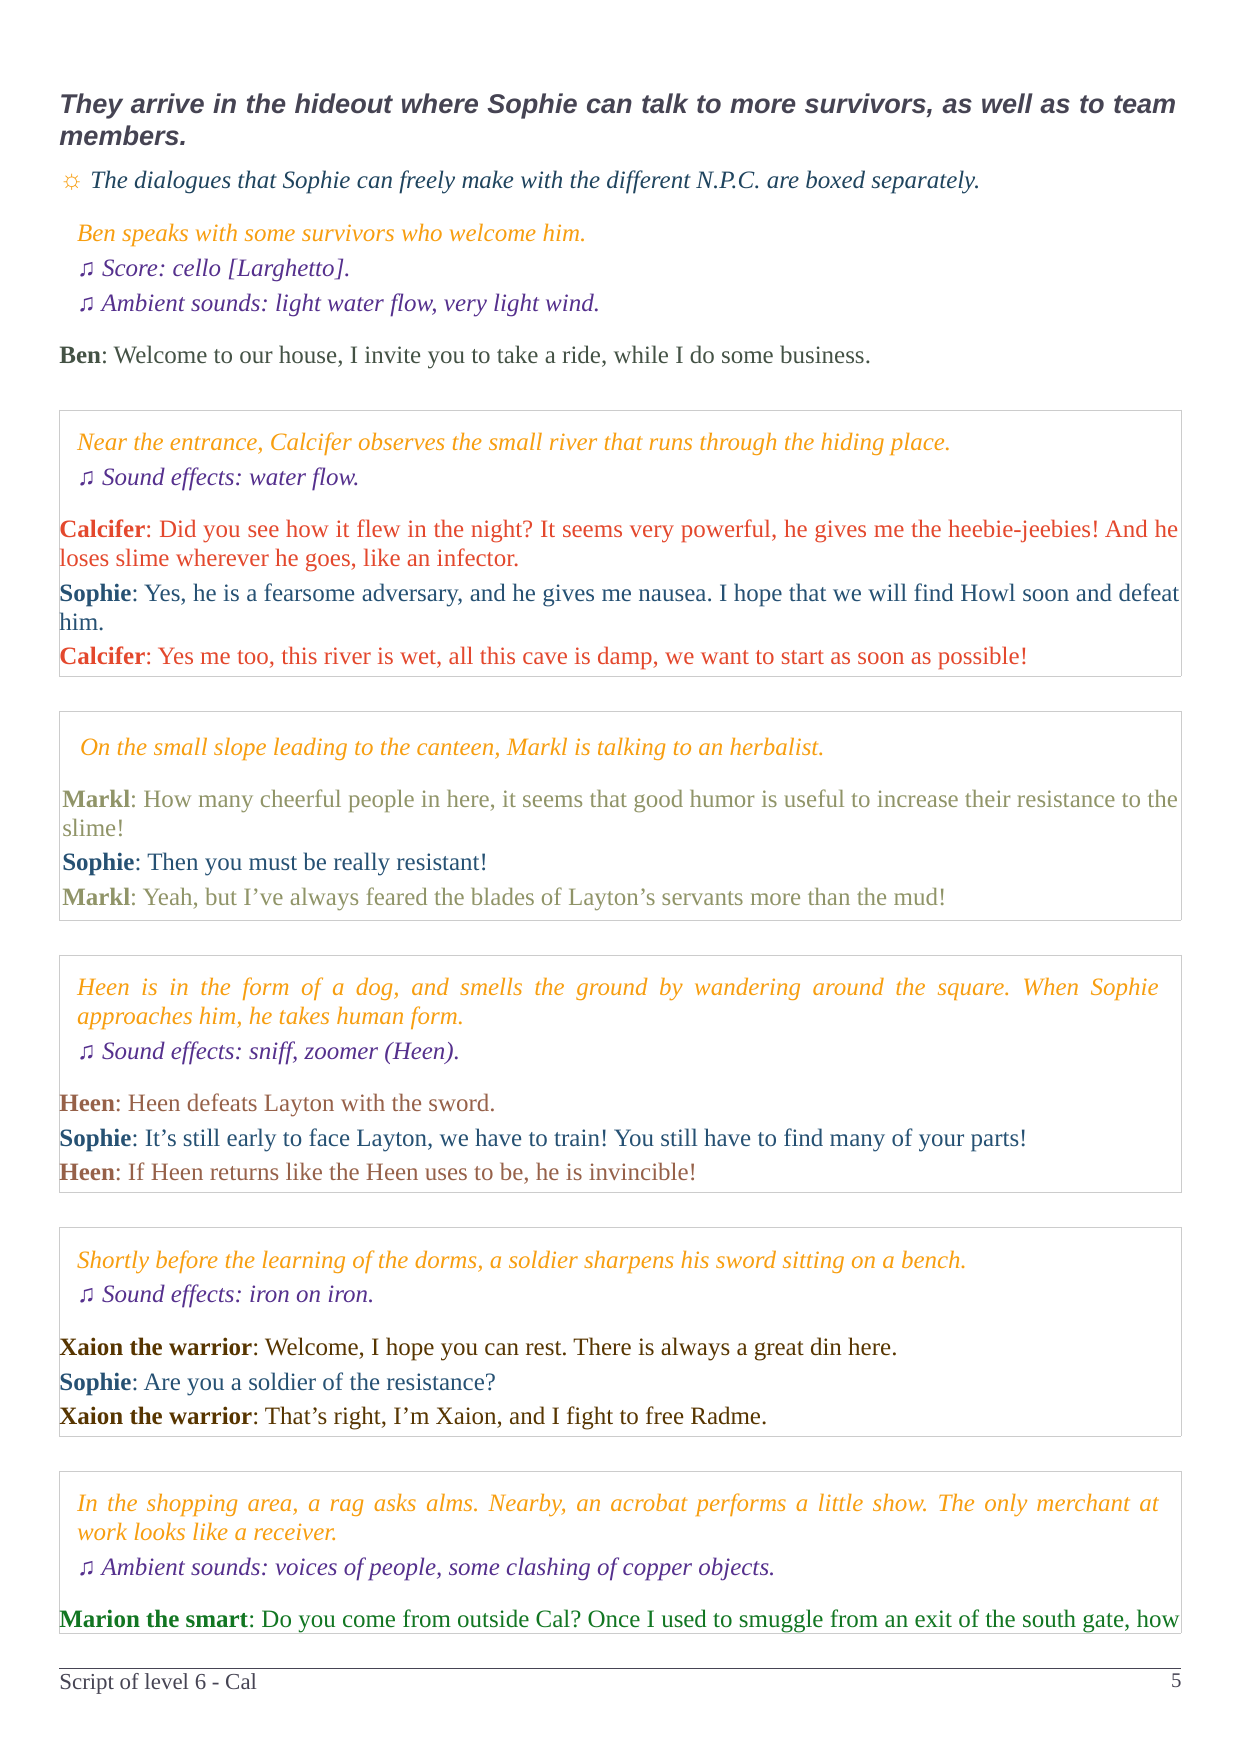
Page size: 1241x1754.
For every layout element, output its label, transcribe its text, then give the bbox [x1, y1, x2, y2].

text ☼ The dialogues that Sophie can freely make with the different N.P.C. are boxed separately. [59, 163, 1181, 195]
text ♫ Score: cello [Larghetto]. [59, 235, 1181, 270]
table_header On the small slope leading to the canteen, Markl is talking to an herbalist. Markl: How many cheerful people in here, it seems that good humor is useful to increase their resistance to the slime! Sophie: Then you must be really resistant! Markl: Yeah, but I’ve always feared the blades of Layton’s servants more than the mud! [60, 712, 1181, 920]
table_header Shortly before the learning of the dorms, a soldier sharpens his sword sitting on a bench. ♫ Sound effects: iron on iron. Xaion the warrior: Welcome, I hope you can rest. There is always a great din here. Sophie: Are you a soldier of the resistance? Xaion the warrior: That’s right, I’m Xaion, and I fight to free Radme. [60, 1228, 1181, 1436]
text Ben: Welcome to our house, I invite you to take a ride, while I do some business. [59, 340, 1181, 369]
text Ben speaks with some survivors who welcome him. [59, 201, 1181, 235]
subtitle They arrive in the hideout where Sophie can talk to more survivors, as well as to team members. [59, 88, 1181, 151]
text ♫ Ambient sounds: light water flow, very light wind. [59, 270, 1181, 334]
table_header Heen is in the form of a dog, and smells the ground by wandering around the square. When Sophie approaches him, he takes human form. ♫ Sound effects: sniff, zoomer (Heen). Heen: Heen defeats Layton with the sword. Sophie: It’s still early to face Layton, we have to train! You still have to find many of your parts! Heen: If Heen returns like the Heen uses to be, he is invincible! [60, 956, 1181, 1192]
table_header Near the entrance, Calcifer observes the small river that runs through the hiding place. ♫ Sound effects: water flow. Calcifer: Did you see how it flew in the night? It seems very powerful, he gives me the heebie-jeebies! And he loses slime wherever he goes, like an infector. Sophie: Yes, he is a fearsome adversary, and he gives me nausea. I hope that we will find Howl soon and defeat him. Calcifer: Yes me too, this river is wet, all this cave is damp, we want to start as soon as possible! [60, 411, 1181, 676]
table_header In the shopping area, a rag asks alms. Nearby, an acrobat performs a little show. The only merchant at work looks like a receiver. ♫ Ambient sounds: voices of people, some clashing of copper objects. Marion the smart: Do you come from outside Cal? Once I used to smuggle from an exit of the south gate, how [60, 1472, 1181, 1633]
